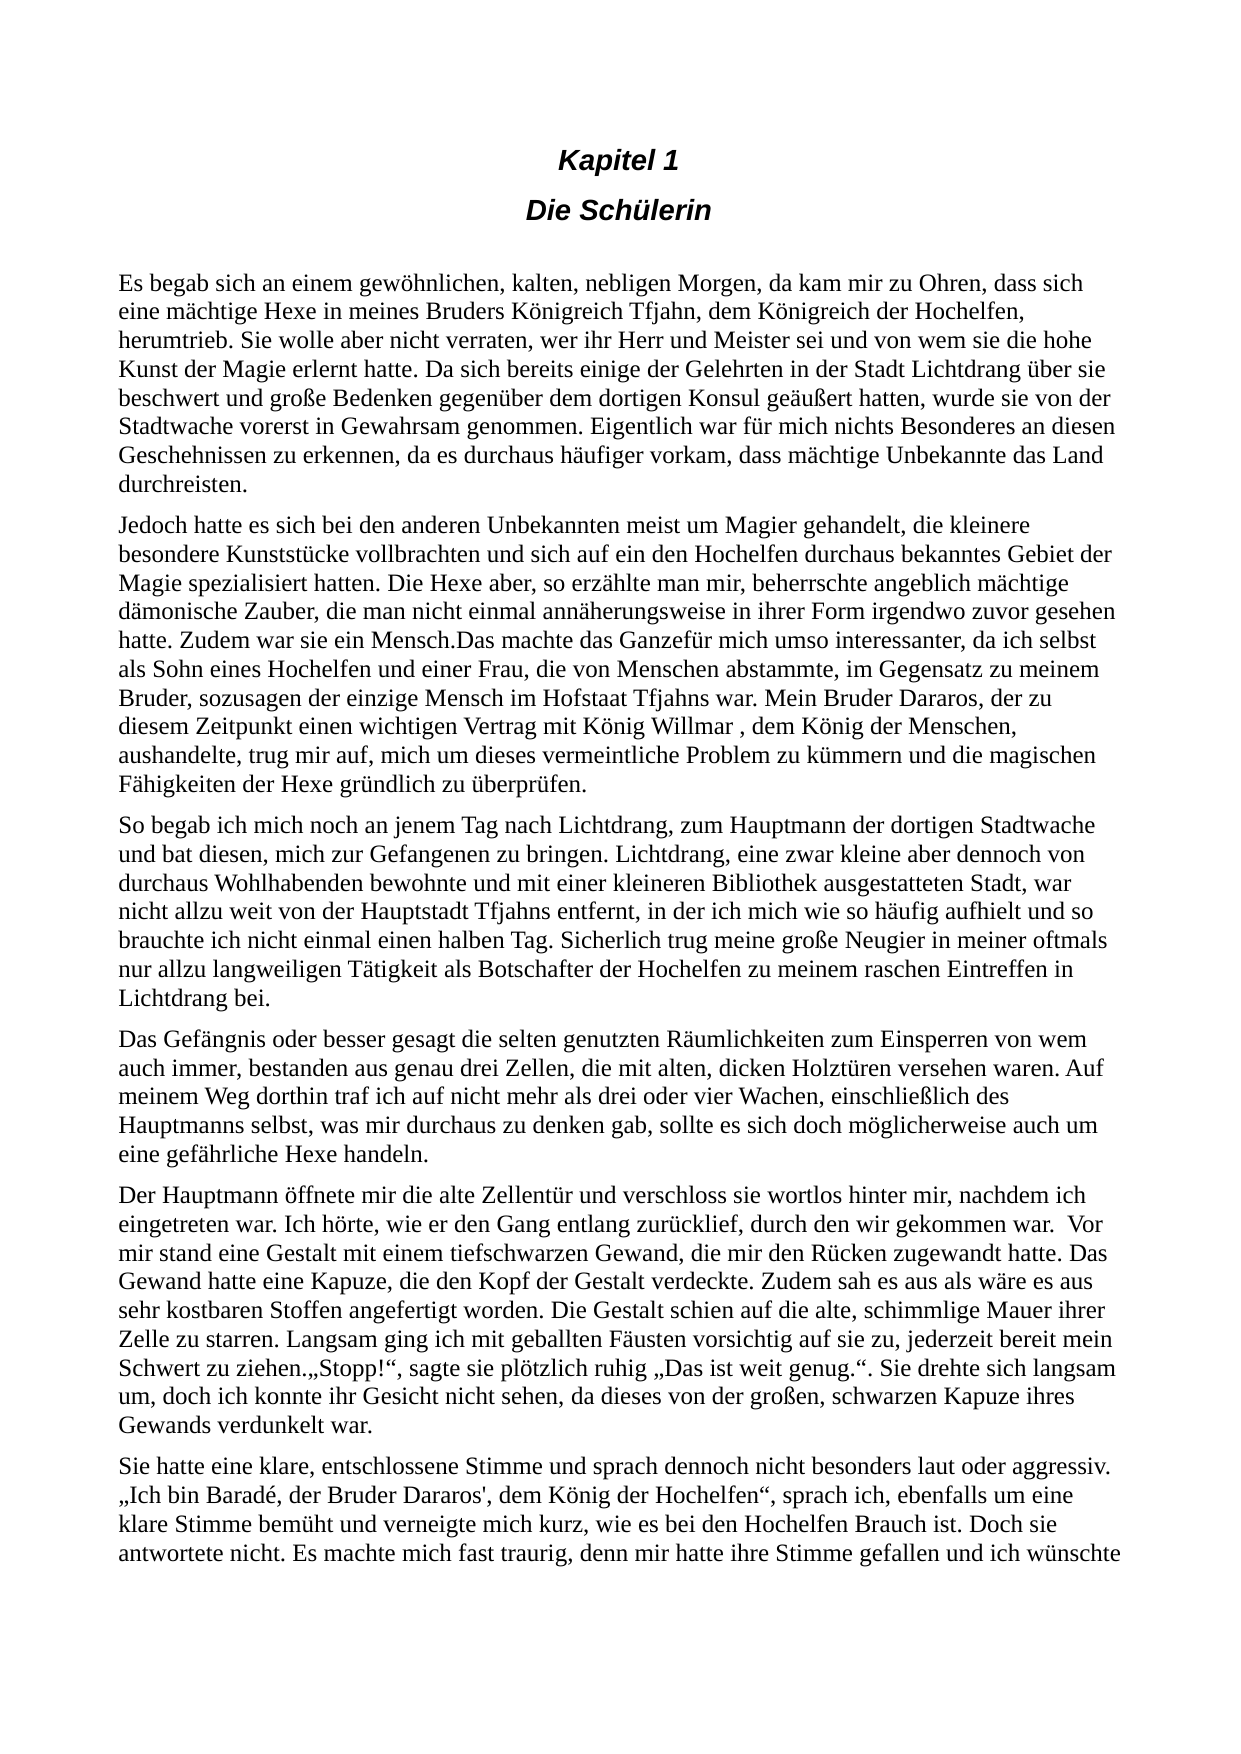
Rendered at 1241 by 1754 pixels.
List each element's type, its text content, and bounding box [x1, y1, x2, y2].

text Das Gefängnis oder besser gesagt die selten genutzten Räumlichkeiten zum Einsperren von wem auch immer, bestanden aus genau drei Zellen, die mit alten, dicken Holztüren versehen waren. Auf meinem Weg dorthin traf ich auf nicht mehr als drei oder vier Wachen, einschließlich des Hauptmanns selbst, was mir durchaus zu denken gab, sollte es sich doch möglicherweise auch um eine gefährliche Hexe handeln. [118, 1024, 1122, 1168]
text Jedoch hatte es sich bei den anderen Unbekannten meist um Magier gehandelt, die kleinere besondere Kunststücke vollbrachten und sich auf ein den Hochelfen durchaus bekanntes Gebiet der Magie spezialisiert hatten. Die Hexe aber, so erzählte man mir, beherrschte angeblich mächtige dämonische Zauber, die man nicht einmal annäherungsweise in ihrer Form irgendwo zuvor gesehen hatte. Zudem war sie ein Mensch.Das machte das Ganzefür mich umso interessanter, da ich selbst als Sohn eines Hochelfen und einer Frau, die von Menschen abstammte, im Gegensatz zu meinem Bruder, sozusagen der einzige Mensch im Hofstaat Tfjahns war. Mein Bruder Dararos, der zu diesem Zeitpunkt einen wichtigen Vertrag mit König Willmar , dem König der Menschen, aushandelte, trug mir auf, mich um dieses vermeintliche Problem zu kümmern und die magischen Fähigkeiten der Hexe gründlich zu überprüfen. [118, 510, 1122, 798]
subtitle Kapitel 1 Die Schülerin [118, 143, 1122, 227]
text So begab ich mich noch an jenem Tag nach Lichtdrang, zum Hauptmann der dortigen Stadtwache und bat diesen, mich zur Gefangenen zu bringen. Lichtdrang, eine zwar kleine aber dennoch von durchaus Wohlhabenden bewohnte und mit einer kleineren Bibliothek ausgestatteten Stadt, war nicht allzu weit von der Hauptstadt Tfjahns entfernt, in der ich mich wie so häufig aufhielt und so brauchte ich nicht einmal einen halben Tag. Sicherlich trug meine große Neugier in meiner oftmals nur allzu langweiligen Tätigkeit als Botschafter der Hochelfen zu meinem raschen Eintreffen in Lichtdrang bei. [118, 810, 1122, 1011]
text Der Hauptmann öffnete mir die alte Zellentür und verschloss sie wortlos hinter mir, nachdem ich eingetreten war. Ich hörte, wie er den Gang entlang zurücklief, durch den wir gekommen war. Vor mir stand eine Gestalt mit einem tiefschwarzen Gewand, die mir den Rücken zugewandt hatte. Das Gewand hatte eine Kapuze, die den Kopf der Gestalt verdeckte. Zudem sah es aus als wäre es aus sehr kostbaren Stoffen angefertigt worden. Die Gestalt schien auf die alte, schimmlige Mauer ihrer Zelle zu starren. Langsam ging ich mit geballten Fäusten vorsichtig auf sie zu, jederzeit bereit mein Schwert zu ziehen.„Stopp!“, sagte sie plötzlich ruhig „Das ist weit genug.“. Sie drehte sich langsam um, doch ich konnte ihr Gesicht nicht sehen, da dieses von der großen, schwarzen Kapuze ihres Gewands verdunkelt war. [118, 1180, 1122, 1439]
text Es begab sich an einem gewöhnlichen, kalten, nebligen Morgen, da kam mir zu Ohren, dass sich eine mächtige Hexe in meines Bruders Königreich Tfjahn, dem Königreich der Hochelfen, herumtrieb. Sie wolle aber nicht verraten, wer ihr Herr und Meister sei und von wem sie die hohe Kunst der Magie erlernt hatte. Da sich bereits einige der Gelehrten in der Stadt Lichtdrang über sie beschwert und große Bedenken gegenüber dem dortigen Konsul geäußert hatten, wurde sie von der Stadtwache vorerst in Gewahrsam genommen. Eigentlich war für mich nichts Besonderes an diesen Geschehnissen zu erkennen, da es durchaus häufiger vorkam, dass mächtige Unbekannte das Land durchreisten. [118, 268, 1122, 498]
text Sie hatte eine klare, entschlossene Stimme und sprach dennoch nicht besonders laut oder aggressiv. „Ich bin Baradé, der Bruder Dararos', dem König der Hochelfen“, sprach ich, ebenfalls um eine klare Stimme bemüht und verneigte mich kurz, wie es bei den Hochelfen Brauch ist. Doch sie antwortete nicht. Es machte mich fast traurig, denn mir hatte ihre Stimme gefallen und ich wünschte [118, 1451, 1122, 1566]
